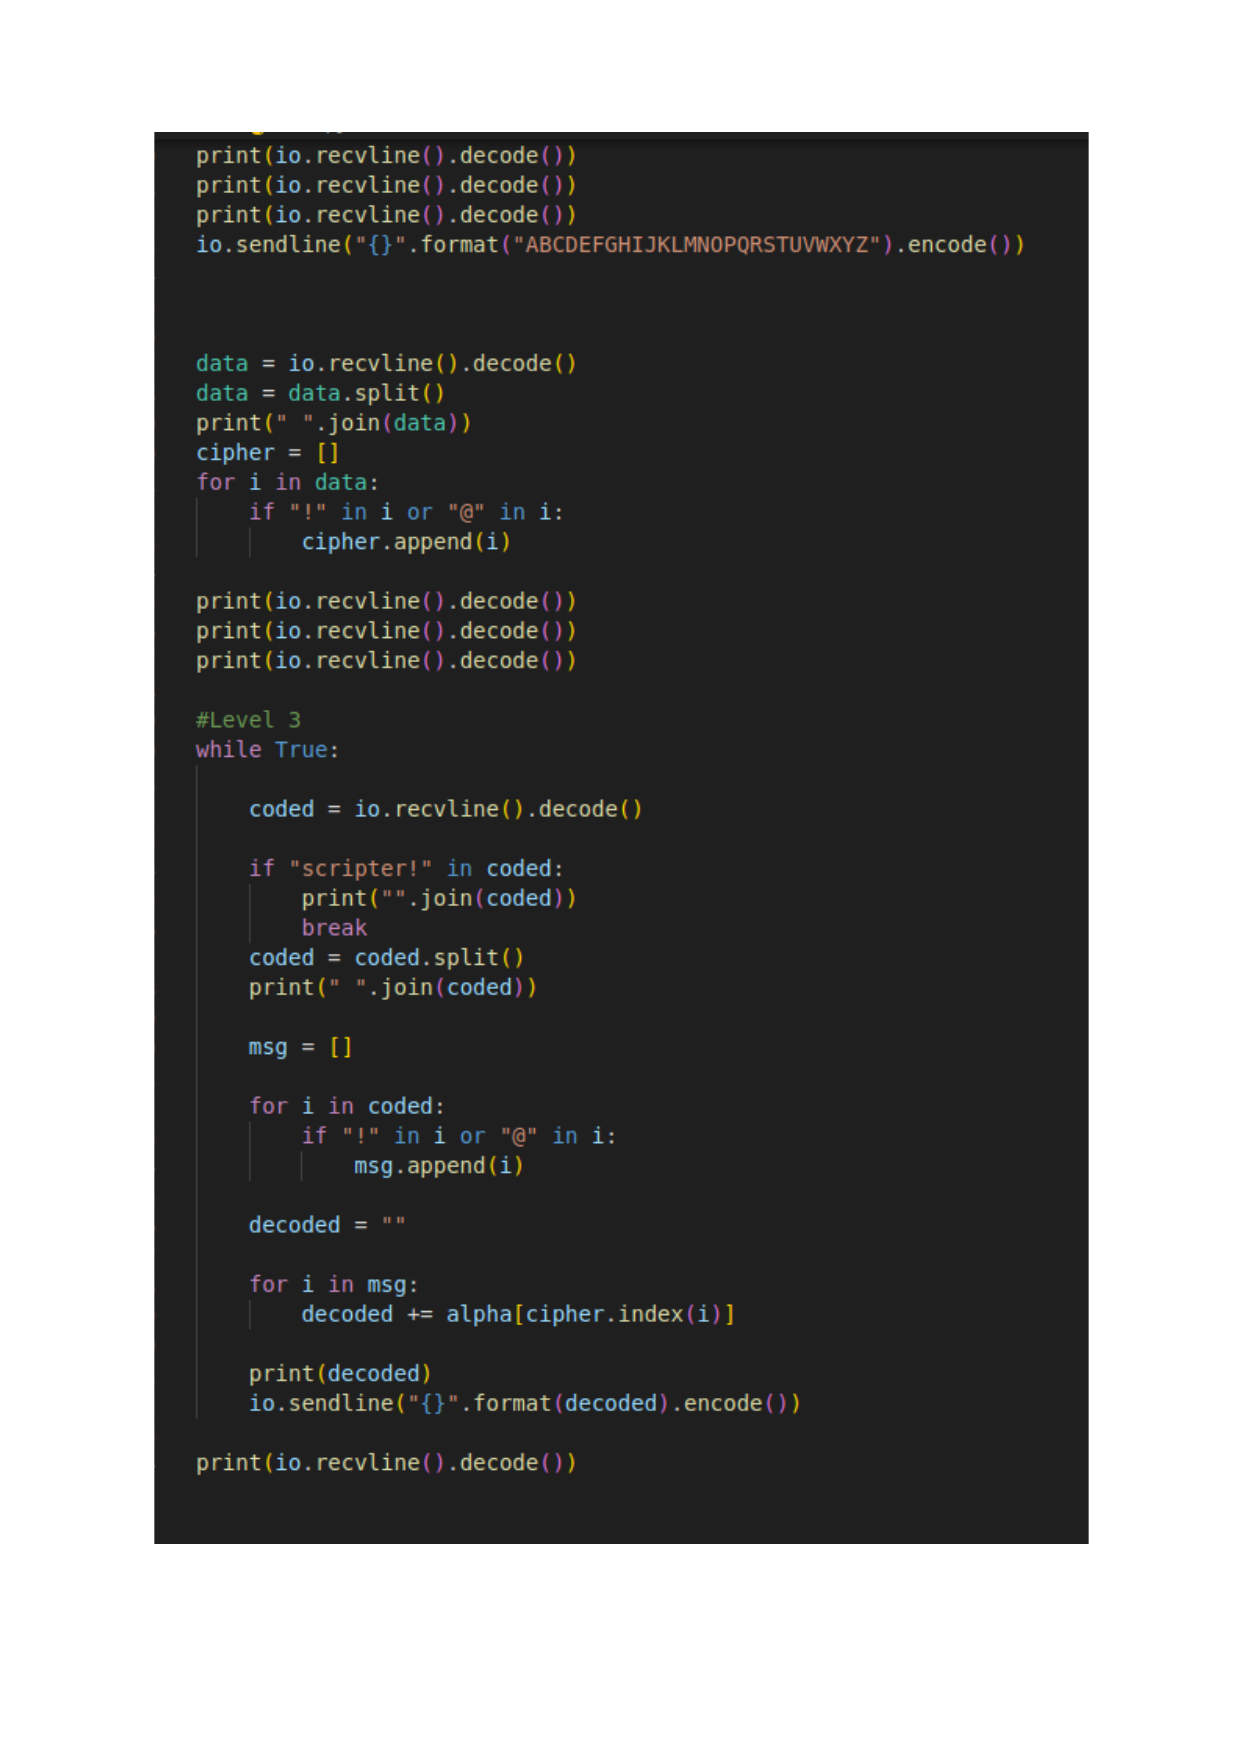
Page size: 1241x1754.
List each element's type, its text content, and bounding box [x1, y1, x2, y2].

picture [154, 132, 1089, 1544]
text / [118, 118, 1122, 147]
